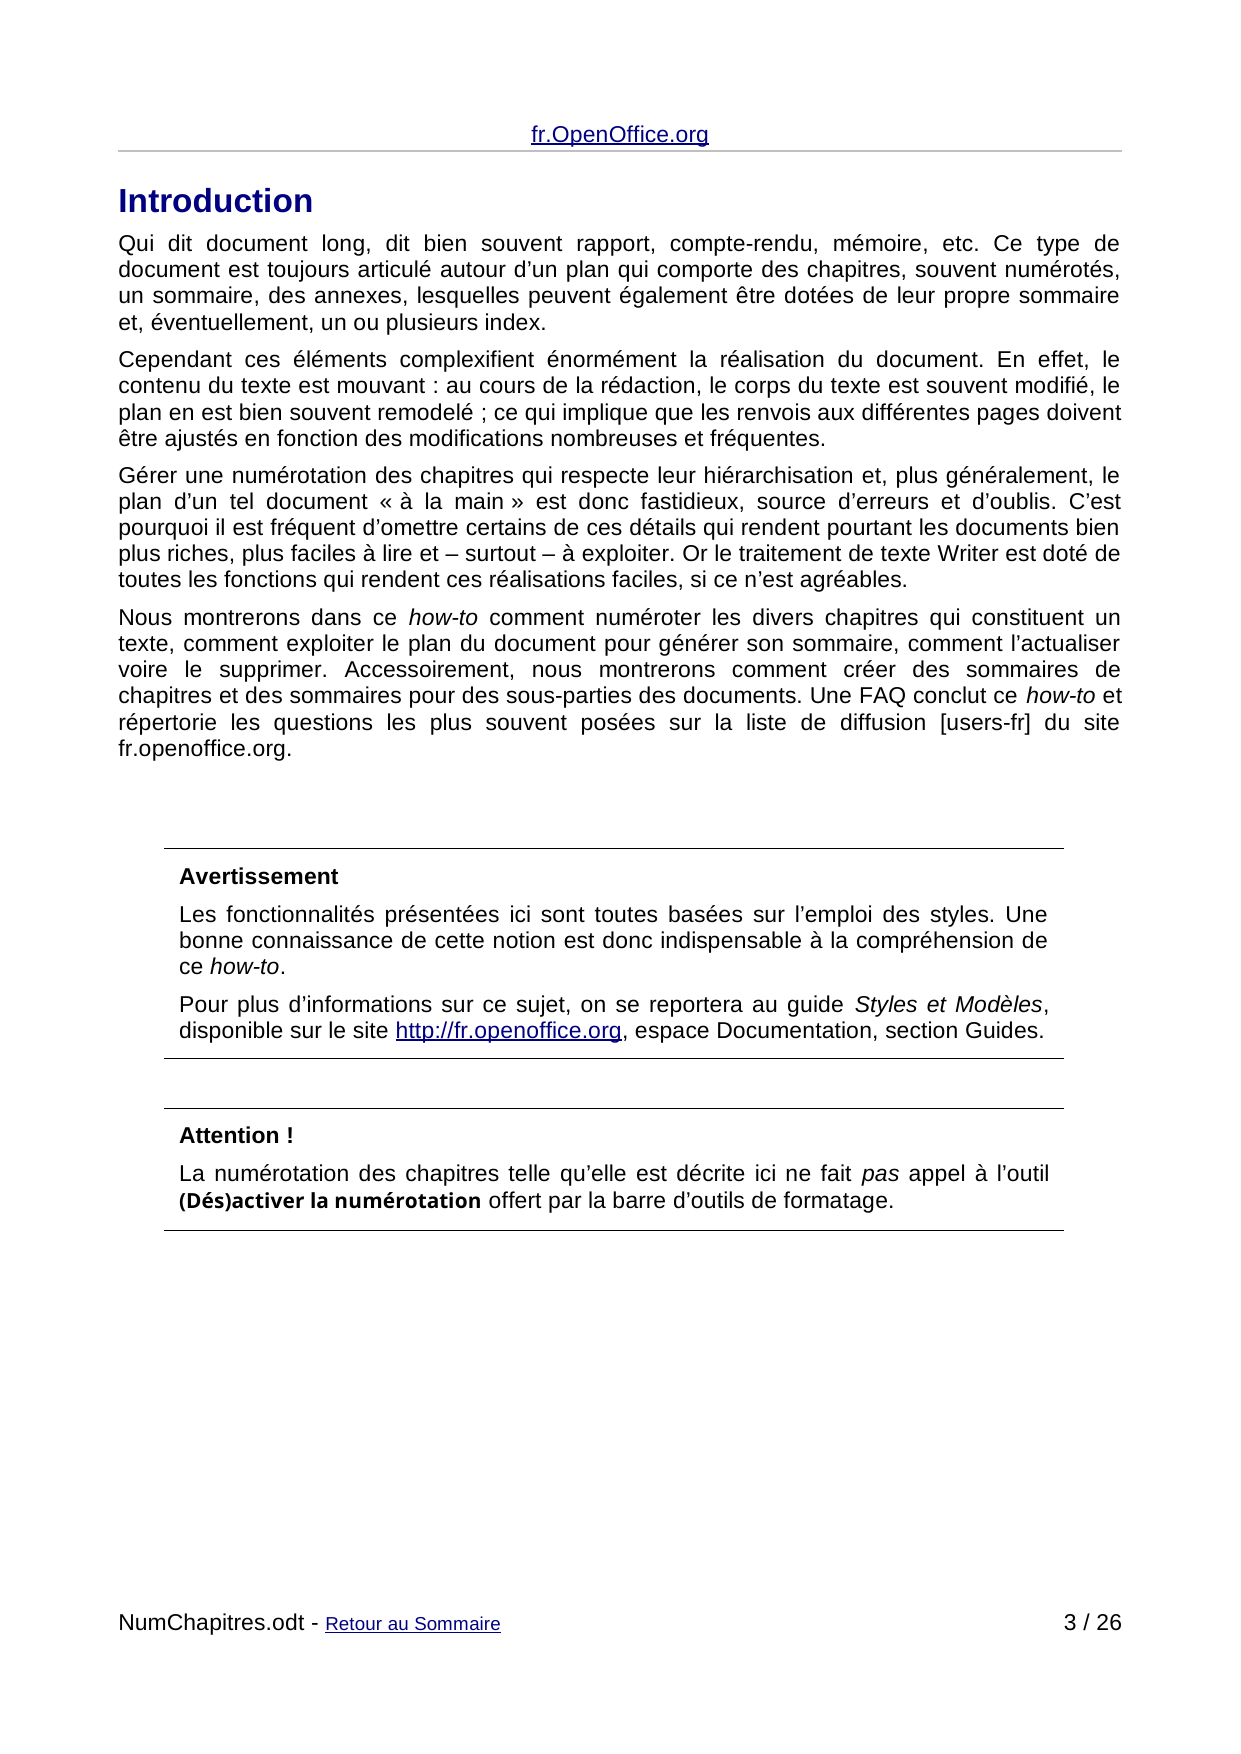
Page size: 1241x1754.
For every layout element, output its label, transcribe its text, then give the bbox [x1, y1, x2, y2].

text La numérotation des chapitres telle qu’elle est décrite ici ne fait pas appel à l’outil (Dés)activer la numérotation offert par la barre d’outils de formatage. [164, 1145, 1064, 1230]
text Introduction [118, 182, 1122, 219]
text Attention ! [164, 1109, 1064, 1145]
text Gérer une numérotation des chapitres qui respecte leur hiérarchisation et, plus généralement, le plan d’un tel document « à la main » est donc fastidieux, source d’erreurs et d’oublis. C’est pourquoi il est fréquent d’omettre certains de ces détails qui rendent pourtant les documents bien plus riches, plus faciles à lire et – surtout – à exploiter. Or le traitement de texte Writer est doté de toutes les fonctions qui rendent ces réalisations faciles, si ce n’est agréables. [118, 463, 1122, 593]
text Cependant ces éléments complexifient énormément la réalisation du document. En effet, le contenu du texte est mouvant : au cours de la rédaction, le corps du texte est souvent modifié, le plan en est bien souvent remodelé ; ce qui implique que les renvois aux différentes pages doivent être ajustés en fonction des modifications nombreuses et fréquentes. [118, 347, 1122, 451]
text Pour plus d’informations sur ce sujet, on se reportera au guide Styles et Modèles, disponible sur le site http://fr.openoffice.org, espace Documentation, section Guides. [164, 976, 1064, 1058]
text Avertissement [164, 849, 1064, 886]
text Qui dit document long, dit bien souvent rapport, compte-rendu, mémoire, etc. Ce type de document est toujours articulé autour d’un plan qui comporte des chapitres, souvent numérotés, un sommaire, des annexes, lesquelles peuvent également être dotées de leur propre sommaire et, éventuellement, un ou plusieurs index. [118, 231, 1122, 335]
text Nous montrerons dans ce how-to comment numéroter les divers chapitres qui constituent un texte, comment exploiter le plan du document pour générer son sommaire, comment l’actualiser voire le supprimer. Accessoirement, nous montrerons comment créer des sommaires de chapitres et des sommaires pour des sous-parties des documents. Une FAQ conclut ce how-to et répertorie les questions les plus souvent posées sur la liste de diffusion [users-fr] du site fr.openoffice.org. [118, 605, 1122, 761]
text Les fonctionnalités présentées ici sont toutes basées sur l’emploi des styles. Une bonne connaissance de cette notion est donc indispensable à la compréhension de ce how-to. [164, 886, 1064, 976]
